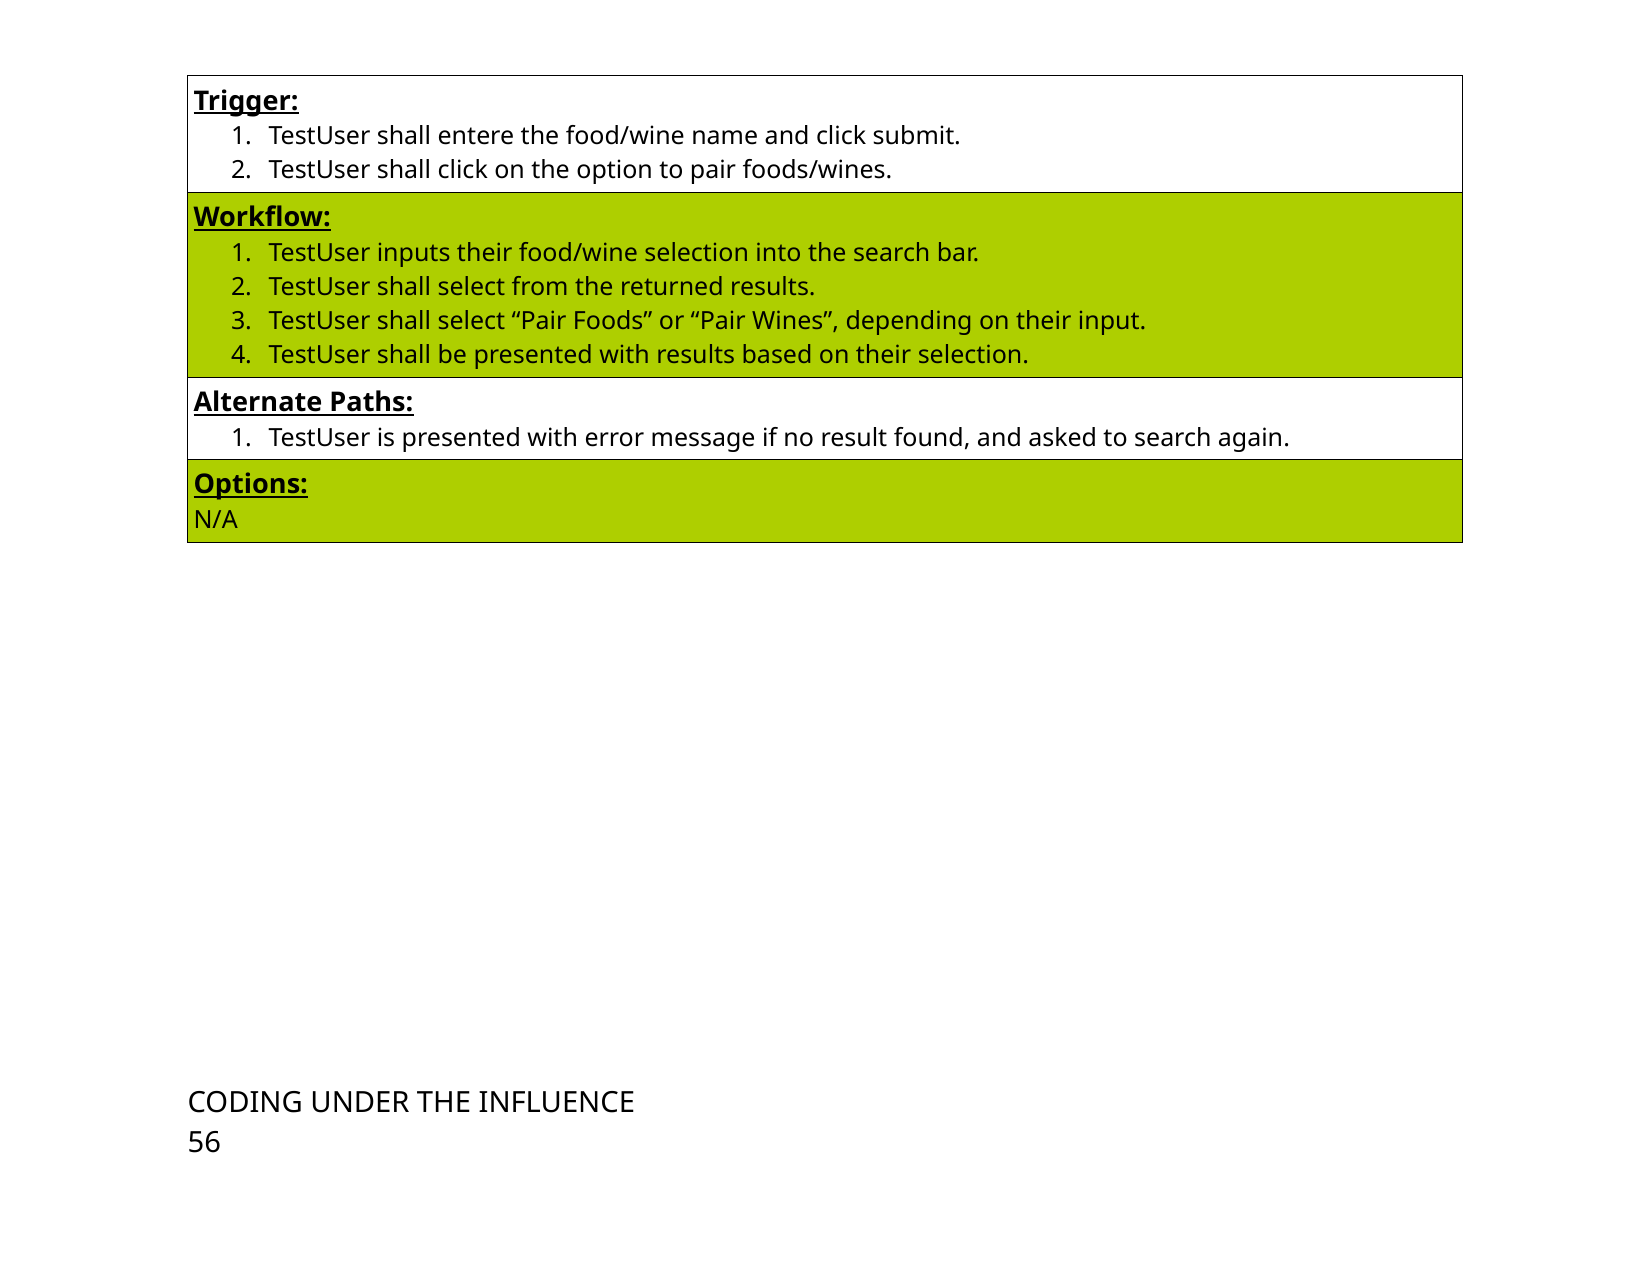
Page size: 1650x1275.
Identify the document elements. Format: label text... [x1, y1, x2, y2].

table_cell Workflow: TestUser inputs their food/wine selection into the search bar. TestUser shall select from the returned results. TestUser shall select “Pair Foods” or “Pair Wines”, depending on their input. TestUser shall be presented with results based on their selection. [188, 193, 1462, 377]
table_cell Options: N/A [188, 460, 1462, 542]
table_cell Trigger: TestUser shall entere the food/wine name and click submit. TestUser shall click on the option to pair foods/wines. [188, 76, 1462, 192]
table_cell Alternate Paths: TestUser is presented with error message if no result found, and asked to search again. [188, 378, 1462, 459]
